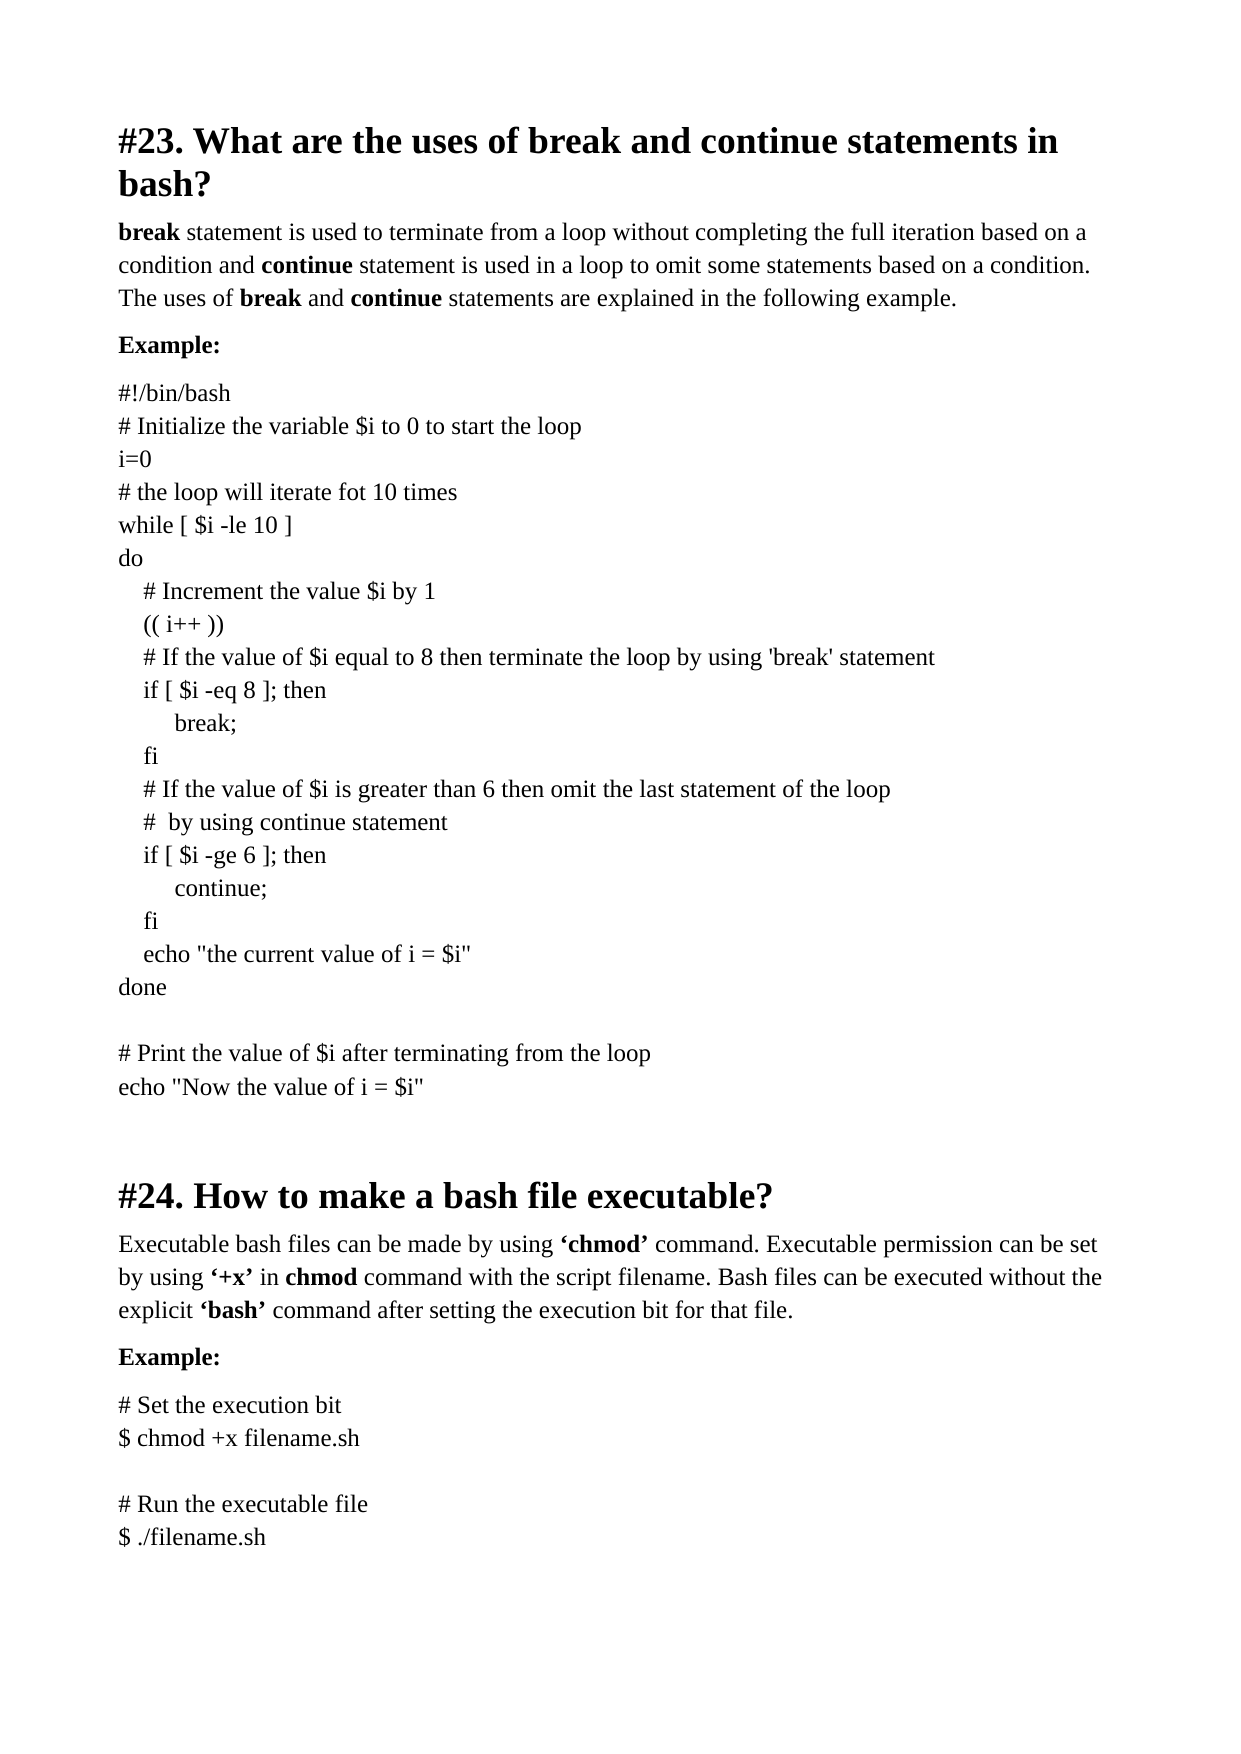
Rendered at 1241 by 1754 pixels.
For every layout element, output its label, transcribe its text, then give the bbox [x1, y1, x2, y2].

text Executable bash files can be made by using ‘chmod’ command. Executable permission can be set by using ‘+x’ in chmod command with the script filename. Bash files can be executed without the explicit ‘bash’ command after setting the execution bit for that file. [118, 1229, 1122, 1323]
text #!/bin/bash # Initialize the variable $i to 0 to start the loop i=0 # the loop will iterate fot 10 times while [ $i -le 10 ] do # Increment the value $i by 1 (( i++ )) # If the value of $i equal to 8 then terminate the loop by using 'break' statement if [ $i -eq 8 ]; then break; fi # If the value of $i is greater than 6 then omit the last statement of the loop # by using continue statement if [ $i -ge 6 ]; then continue; fi echo "the current value of i = $i" done # Print the value of $i after terminating from the loop echo "Now the value of i = $i" [118, 378, 1122, 1100]
text break statement is used to terminate from a loop without completing the full iteration based on a condition and continue statement is used in a loop to omit some statements based on a condition. The uses of break and continue statements are explained in the following example. [118, 217, 1122, 312]
subtitle #24. How to make a bash file executable? [118, 1173, 1122, 1216]
text Example: [118, 1342, 1122, 1371]
text # Set the execution bit $ chmod +x filename.sh # Run the executable file $ ./filename.sh [118, 1390, 1122, 1551]
subtitle #23. What are the uses of break and continue statements in bash? [118, 118, 1122, 204]
text Example: [118, 331, 1122, 359]
